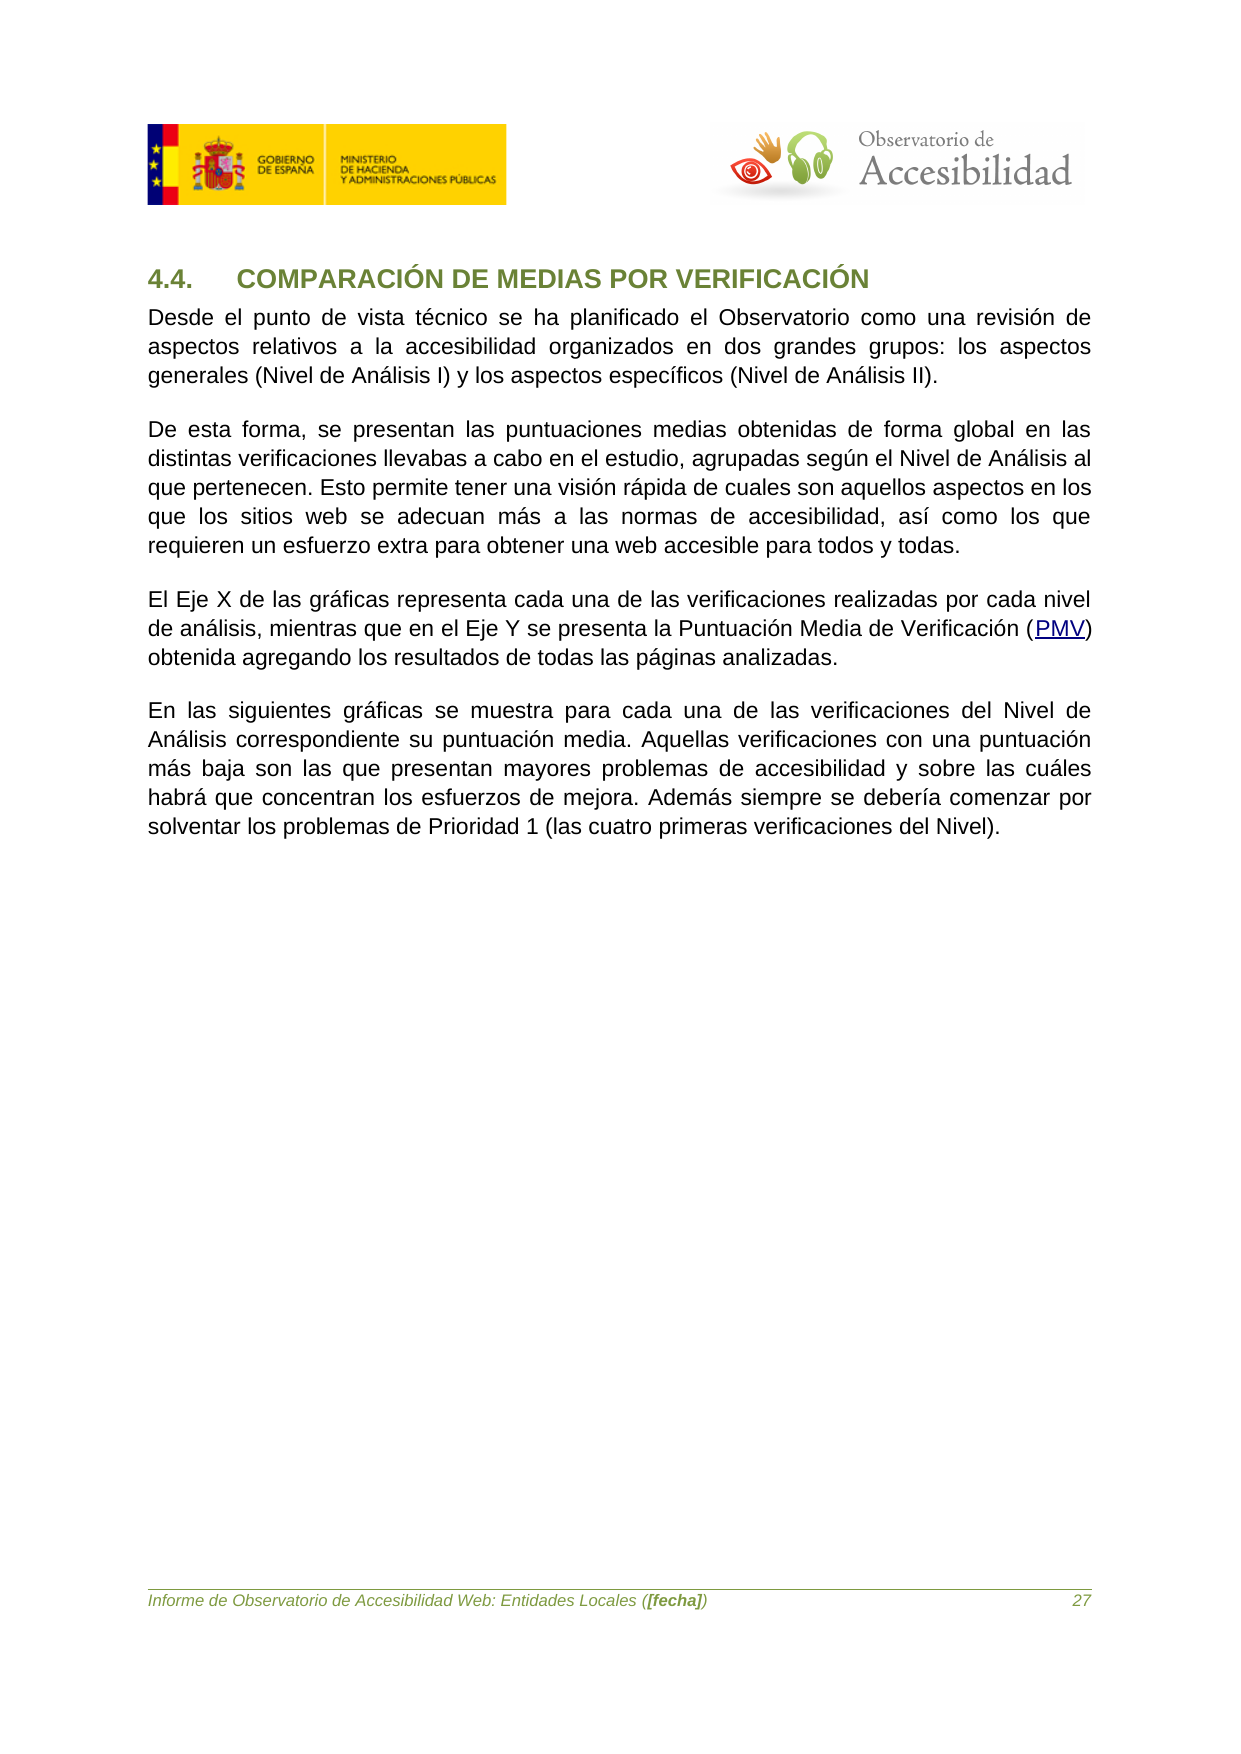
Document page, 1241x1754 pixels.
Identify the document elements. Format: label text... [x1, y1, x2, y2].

list Comparación de medias por verificación [148, 263, 1092, 294]
text De esta forma, se presentan las puntuaciones medias obtenidas de forma global en las distintas verificaciones llevabas a cabo en el estudio, agrupadas según el Nivel de Análisis al que pertenecen. Esto permite tener una visión rápida de cuales son aquellos aspectos en los que los sitios web se adecuan más a las normas de accesibilidad, así como los que requieren un esfuerzo extra para obtener una web accesible para todos y todas. [148, 416, 1092, 558]
picture [710, 122, 1086, 205]
text En las siguientes gráficas se muestra para cada una de las verificaciones del Nivel de Análisis correspondiente su puntuación media. Aquellas verificaciones con una puntuación más baja son las que presentan mayores problemas de accesibilidad y sobre las cuáles habrá que concentran los esfuerzos de mejora. Además siempre se debería comenzar por solventar los problemas de Prioridad 1 (las cuatro primeras verificaciones del Nivel). [148, 697, 1092, 839]
text Desde el punto de vista técnico se ha planificado el Observatorio como una revisión de aspectos relativos a la accesibilidad organizados en dos grandes grupos: los aspectos generales (Nivel de Análisis I) y los aspectos específicos (Nivel de Análisis II). [148, 304, 1092, 388]
text El Eje X de las gráficas representa cada una de las verificaciones realizadas por cada nivel de análisis, mientras que en el Eje Y se presenta la Puntuación Media de Verificación (PMV) obtenida agregando los resultados de todas las páginas analizadas. [148, 586, 1092, 670]
picture [147, 124, 507, 205]
